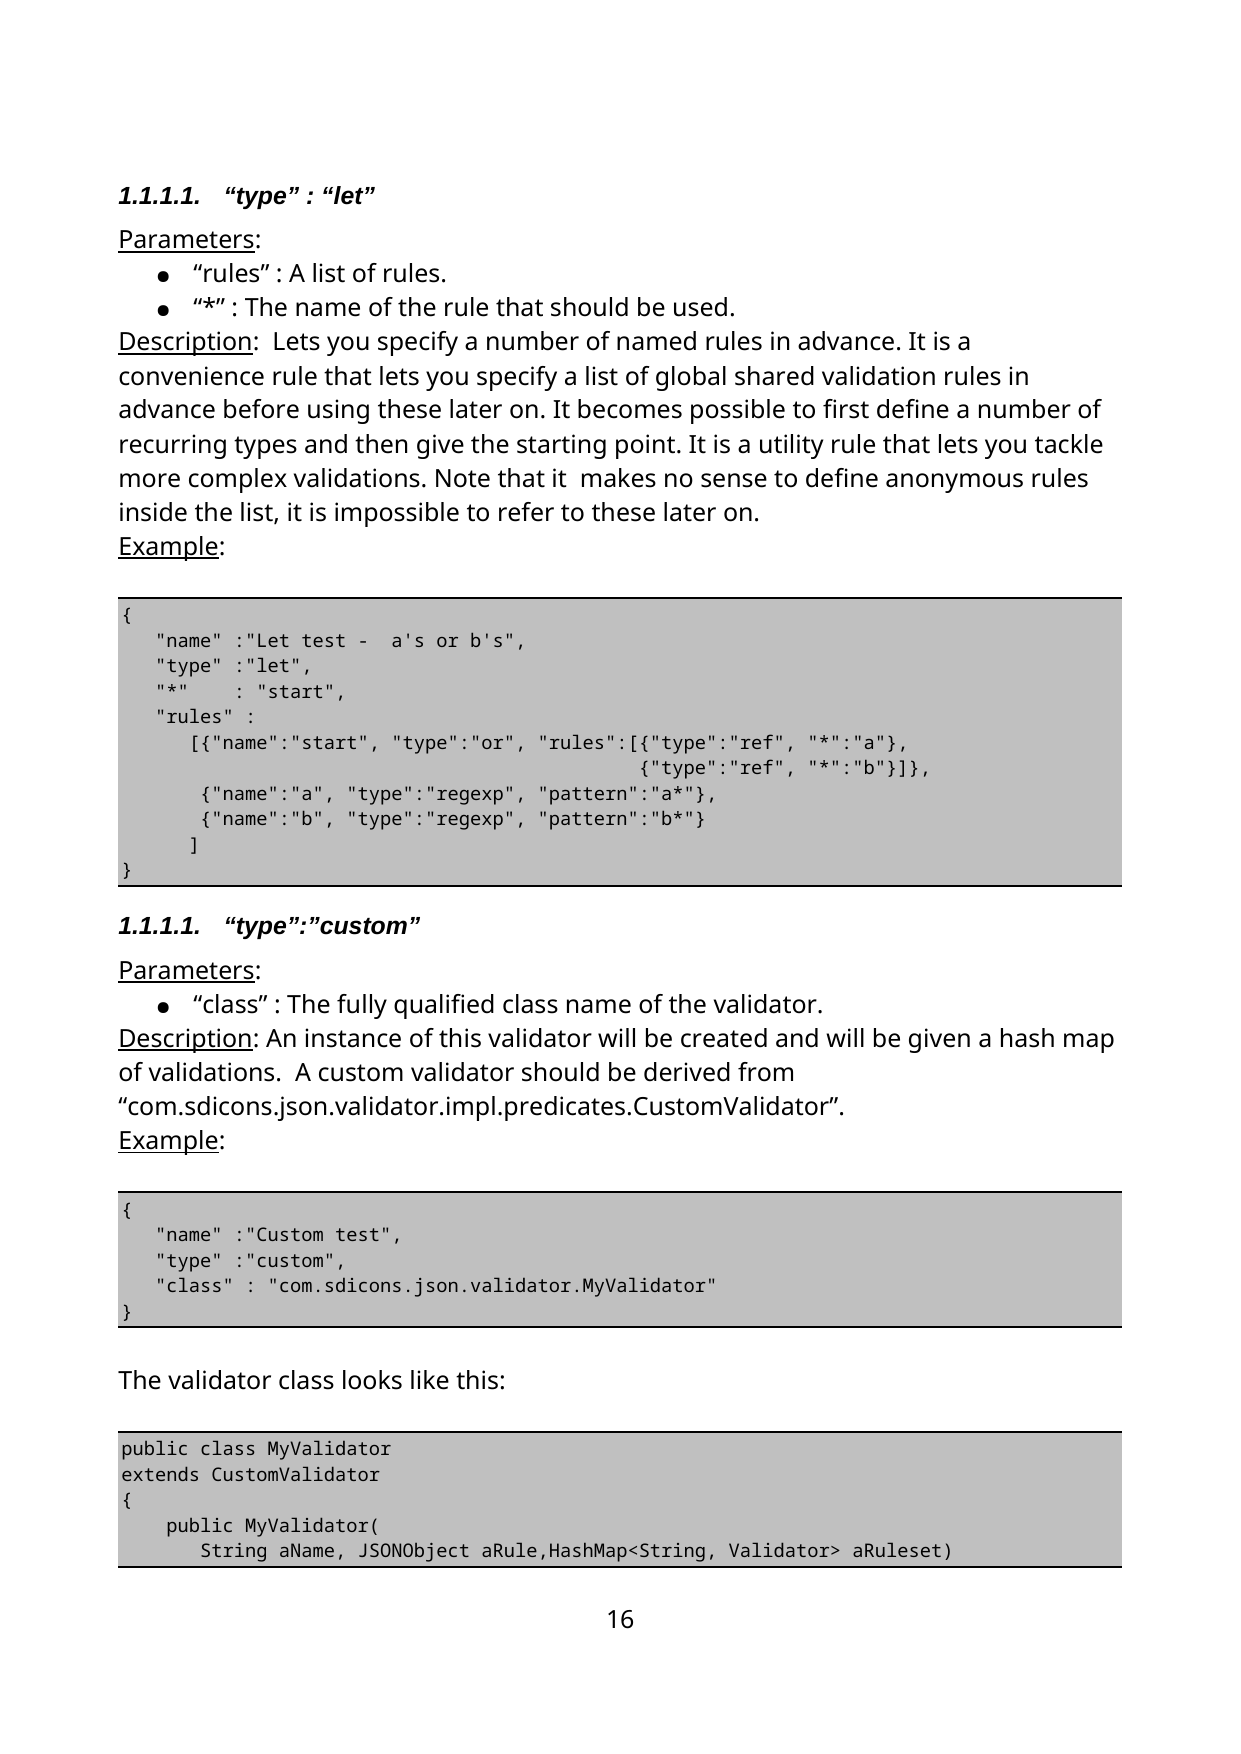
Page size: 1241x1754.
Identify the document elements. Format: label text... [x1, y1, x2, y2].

text String aName, JSONObject aRule,HashMap<String, Validator> aRuleset) [118, 1533, 1122, 1566]
text {"name":"a", "type":"regexp", "pattern":"a*"}, [118, 775, 1122, 801]
subtitle “type” : “let” [118, 182, 1122, 209]
text The validator class looks like this: [118, 1363, 1122, 1397]
list “*” : The name of the rule that should be used. [156, 290, 1122, 324]
text "name" :"Custom test", [118, 1216, 1122, 1242]
text "*" : "start", [118, 673, 1122, 699]
subtitle “type”:”custom” [118, 912, 1122, 940]
text Example: [118, 528, 1122, 562]
text Example: [118, 1123, 1122, 1157]
text Description: Lets you specify a number of named rules in advance. It is a convenience rule that lets you specify a list of global shared validation rules in advance before using these later on. It becomes possible to first define a number of recurring types and then give the starting point. It is a utility rule that lets you tackle more complex validations. Note that it makes no sense to define anonymous rules inside the list, it is impossible to refer to these later on. [118, 324, 1122, 528]
list “rules” : A list of rules. [156, 256, 1122, 290]
text "type" :"let", [118, 648, 1122, 673]
text {"type":"ref", "*":"b"}]}, [118, 750, 1122, 775]
text } [118, 852, 1122, 885]
text extends CustomValidator [118, 1456, 1122, 1482]
text "name" :"Let test - a's or b's", [118, 622, 1122, 648]
text {"name":"b", "type":"regexp", "pattern":"b*"} [118, 801, 1122, 826]
text { [118, 599, 1122, 622]
text [{"name":"start", "type":"or", "rules":[{"type":"ref", "*":"a"}, [118, 724, 1122, 750]
text ] [118, 826, 1122, 852]
text public MyValidator( [118, 1507, 1122, 1533]
text Parameters: [118, 952, 1122, 987]
text { [118, 1193, 1122, 1216]
text "type" :"custom", [118, 1242, 1122, 1267]
text } [118, 1293, 1122, 1326]
text "class" : "com.sdicons.json.validator.MyValidator" [118, 1267, 1122, 1293]
list “class” : The fully qualified class name of the validator. [156, 987, 1122, 1021]
text "rules" : [118, 699, 1122, 724]
text { [118, 1482, 1122, 1507]
text public class MyValidator [118, 1433, 1122, 1456]
text Parameters: [118, 222, 1122, 256]
text Description: An instance of this validator will be created and will be given a hash map of validations. A custom validator should be derived from “com.sdicons.json.validator.impl.predicates.CustomValidator”. [118, 1021, 1122, 1123]
